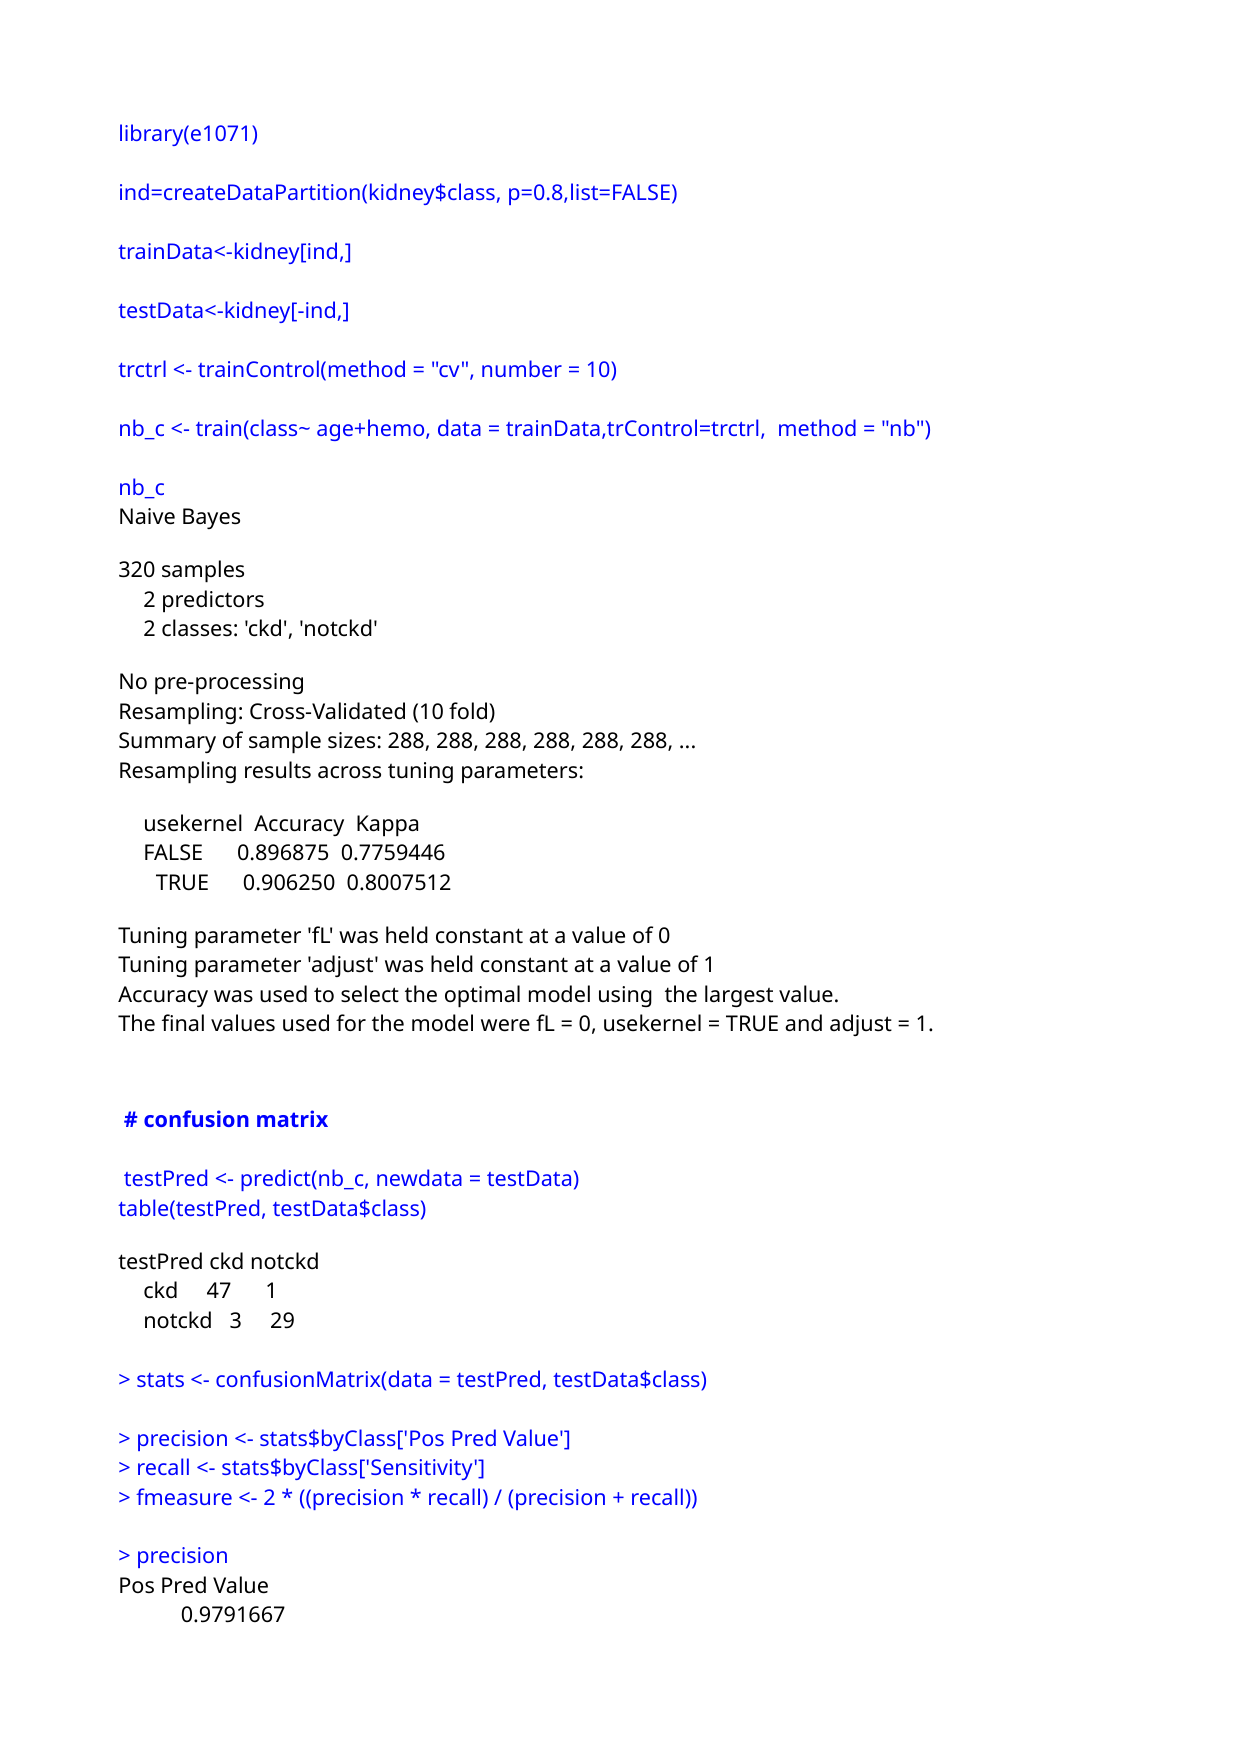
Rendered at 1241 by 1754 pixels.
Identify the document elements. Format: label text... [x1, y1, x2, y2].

text testPred <- predict(nb_c, newdata = testData) [118, 1163, 1122, 1193]
text table(testPred, testData$class) [118, 1193, 1122, 1222]
text Tuning parameter 'fL' was held constant at a value of 0 [118, 920, 1122, 950]
text Summary of sample sizes: 288, 288, 288, 288, 288, 288, ... [118, 726, 1122, 755]
text > precision <- stats$byClass['Pos Pred Value'] [118, 1423, 1122, 1452]
text Tuning parameter 'adjust' was held constant at a value of 1 [118, 950, 1122, 979]
text > stats <- confusionMatrix(data = testPred, testData$class) [118, 1364, 1122, 1393]
text 320 samples [118, 554, 1122, 584]
text Naive Bayes [118, 501, 1122, 531]
text TRUE 0.906250 0.8007512 [118, 867, 1122, 897]
text > recall <- stats$byClass['Sensitivity'] [118, 1452, 1122, 1482]
text testData<-kidney[-ind,] [118, 295, 1122, 324]
text 2 predictors [118, 584, 1122, 613]
text nb_c [118, 472, 1122, 501]
text usekernel Accuracy Kappa [118, 808, 1122, 838]
text trainData<-kidney[ind,] [118, 236, 1122, 266]
text nb_c <- train(class~ age+hemo, data = trainData,trControl=trctrl, method = "nb") [118, 413, 1122, 442]
text library(e1071) [118, 118, 1122, 148]
text # confusion matrix [118, 1104, 1181, 1134]
text 2 classes: 'ckd', 'notckd' [118, 613, 1122, 643]
text testPred ckd notckd [118, 1246, 1122, 1276]
text trctrl <- trainControl(method = "cv", number = 10) [118, 354, 1122, 383]
text Resampling results across tuning parameters: [118, 755, 1122, 784]
text 0.9791667 [118, 1600, 1122, 1629]
text Accuracy was used to select the optimal model using the largest value. [118, 979, 1122, 1009]
text The final values used for the model were fL = 0, usekernel = TRUE and adjust = 1. [118, 1009, 1122, 1038]
text Pos Pred Value [118, 1570, 1122, 1600]
text ind=createDataPartition(kidney$class, p=0.8,list=FALSE) [118, 177, 1122, 207]
text Resampling: Cross-Validated (10 fold) [118, 696, 1122, 726]
text > precision [118, 1541, 1122, 1570]
text > fmeasure <- 2 * ((precision * recall) / (precision + recall)) [118, 1482, 1122, 1511]
text ckd 47 1 [118, 1276, 1122, 1305]
text FALSE 0.896875 0.7759446 [118, 838, 1122, 867]
text No pre-processing [118, 667, 1122, 696]
text notckd 3 29 [118, 1305, 1122, 1334]
